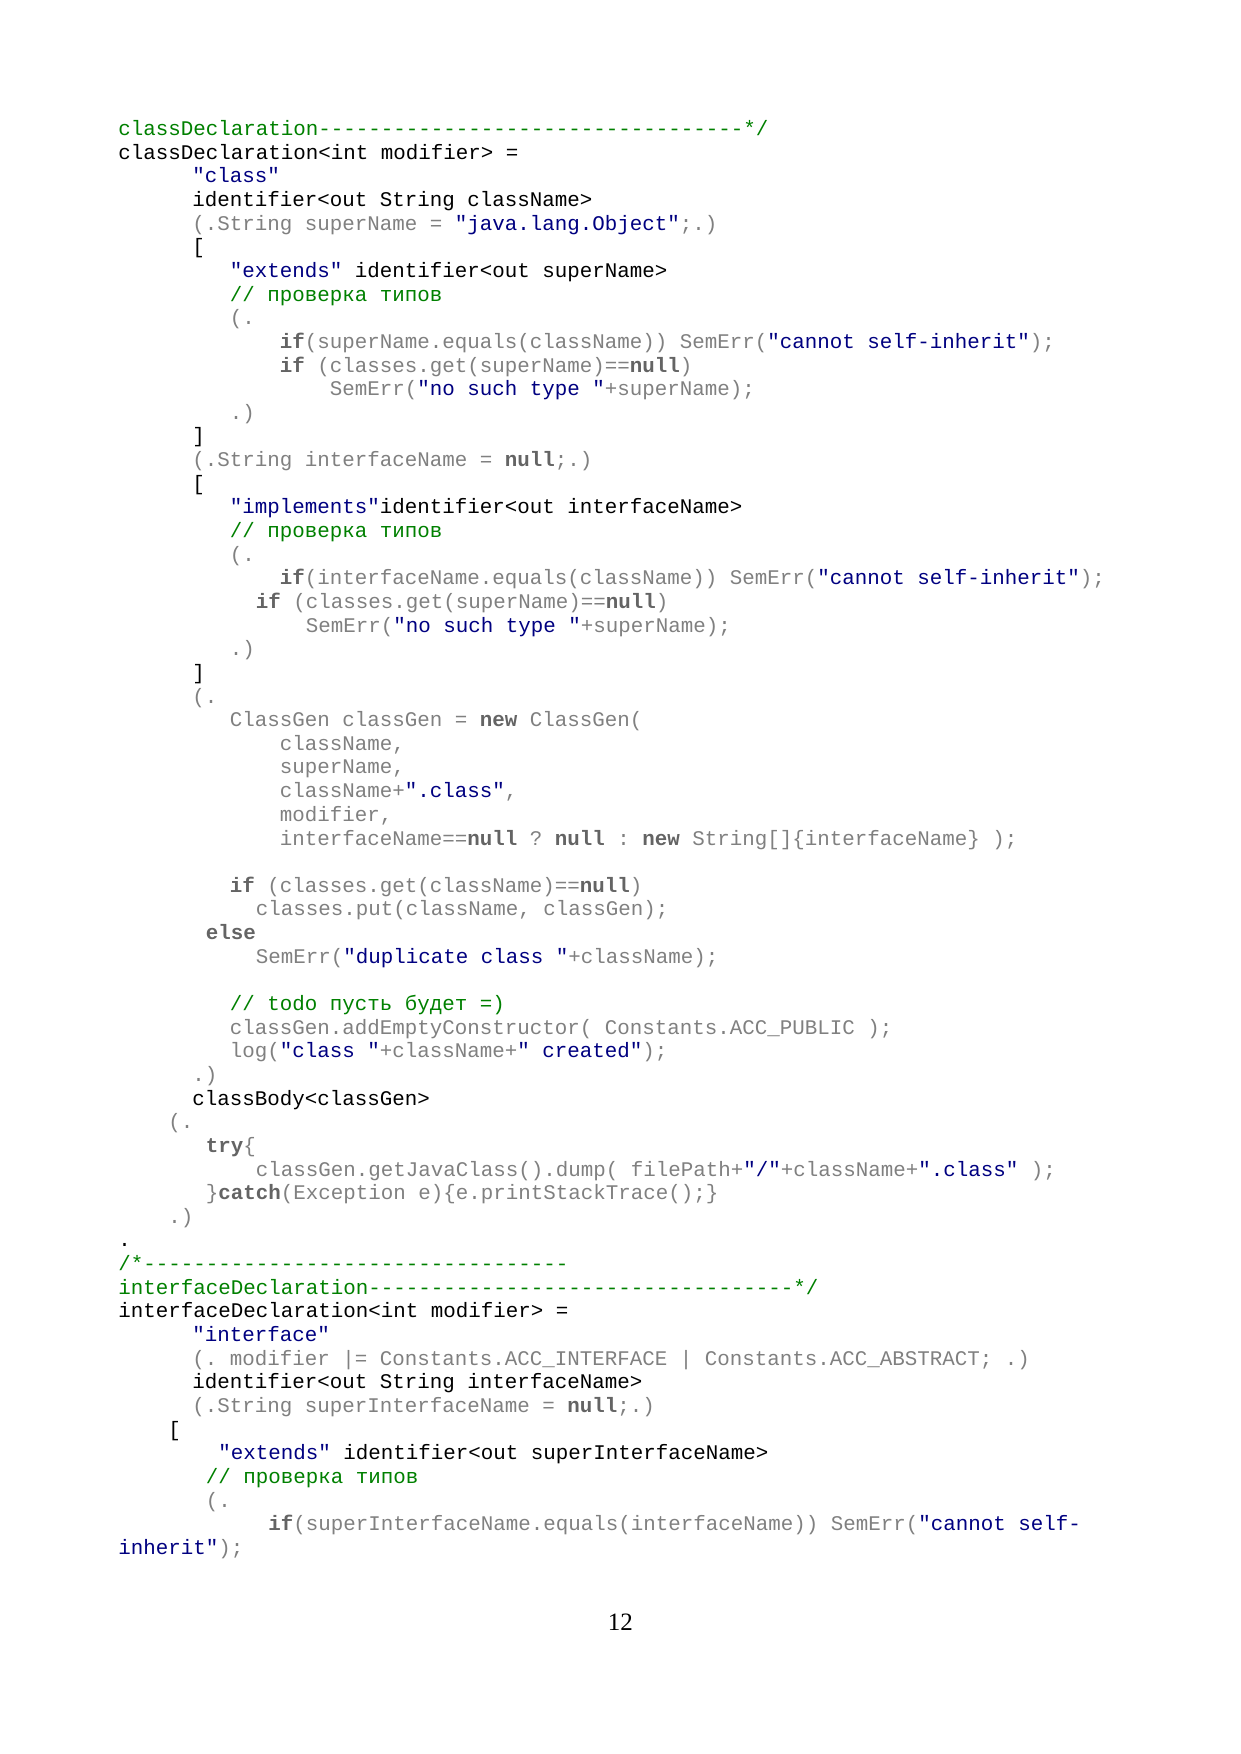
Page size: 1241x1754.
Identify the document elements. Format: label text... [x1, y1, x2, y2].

text SemErr("no such type "+superName); [118, 615, 1122, 638]
text (. [118, 1111, 1122, 1135]
text (. [118, 1489, 1122, 1513]
text (.String superName = "java.lang.Object";.) [118, 213, 1122, 236]
text . [118, 1229, 1122, 1253]
text "extends" identifier<out superName> [118, 260, 1122, 284]
text "implements"identifier<out interfaceName> [118, 496, 1122, 520]
text .) [118, 1206, 1122, 1229]
text }catch(Exception e){e.printStackTrace();} [118, 1182, 1122, 1206]
text (. [118, 307, 1122, 331]
text .) [118, 402, 1122, 426]
text modifier, [118, 804, 1122, 827]
text classBody<classGen> [118, 1088, 1122, 1111]
text .) [118, 1064, 1122, 1088]
text superName, [118, 757, 1122, 780]
text ] [118, 426, 1122, 449]
text (. modifier |= Constants.ACC_INTERFACE | Constants.ACC_ABSTRACT; .) [118, 1348, 1122, 1371]
text className+".class", [118, 780, 1122, 804]
text [ [118, 1419, 1122, 1442]
text SemErr("no such type "+superName); [118, 378, 1122, 402]
text if(superInterfaceName.equals(interfaceName)) SemErr("cannot self-inherit"); [118, 1513, 1122, 1561]
text className, [118, 733, 1122, 757]
text classDeclaration----------------------------------*/ [118, 118, 1122, 142]
text [ [118, 473, 1122, 496]
text classes.put(className, classGen); [118, 898, 1122, 922]
text if(superName.equals(className)) SemErr("cannot self-inherit"); [118, 331, 1122, 354]
text // проверка типов [118, 284, 1122, 307]
text classGen.getJavaClass().dump( filePath+"/"+className+".class" ); [118, 1158, 1122, 1182]
text if(interfaceName.equals(className)) SemErr("cannot self-inherit"); [118, 567, 1122, 591]
text (.String superInterfaceName = null;.) [118, 1395, 1122, 1419]
text ClassGen classGen = new ClassGen( [118, 709, 1122, 733]
text // todo пусть будет =) [118, 993, 1122, 1017]
text .) [118, 638, 1122, 662]
text (. [118, 686, 1122, 709]
text (.String interfaceName = null;.) [118, 449, 1122, 473]
text interfaceDeclaration<int modifier> = [118, 1300, 1122, 1324]
text try{ [118, 1135, 1122, 1158]
text if (classes.get(className)==null) [118, 875, 1122, 898]
text "interface" [118, 1324, 1122, 1348]
text SemErr("duplicate class "+className); [118, 946, 1122, 969]
text identifier<out String className> [118, 189, 1122, 213]
text interfaceName==null ? null : new String[]{interfaceName} ); [118, 827, 1122, 851]
text classGen.addEmptyConstructor( Constants.ACC_PUBLIC ); [118, 1017, 1122, 1040]
text else [118, 922, 1122, 946]
text ] [118, 662, 1122, 686]
text "extends" identifier<out superInterfaceName> [118, 1442, 1122, 1466]
text classDeclaration<int modifier> = [118, 142, 1122, 165]
text (. [118, 544, 1122, 567]
text if (classes.get(superName)==null) [118, 354, 1122, 378]
text [ [118, 236, 1122, 260]
text // проверка типов [118, 1466, 1122, 1489]
text log("class "+className+" created"); [118, 1040, 1122, 1064]
text identifier<out String interfaceName> [118, 1371, 1122, 1395]
text /*----------------------------------interfaceDeclaration----------------------------------*/ [118, 1253, 1122, 1300]
text if (classes.get(superName)==null) [118, 591, 1122, 615]
text // проверка типов [118, 520, 1122, 544]
text "class" [118, 165, 1122, 189]
